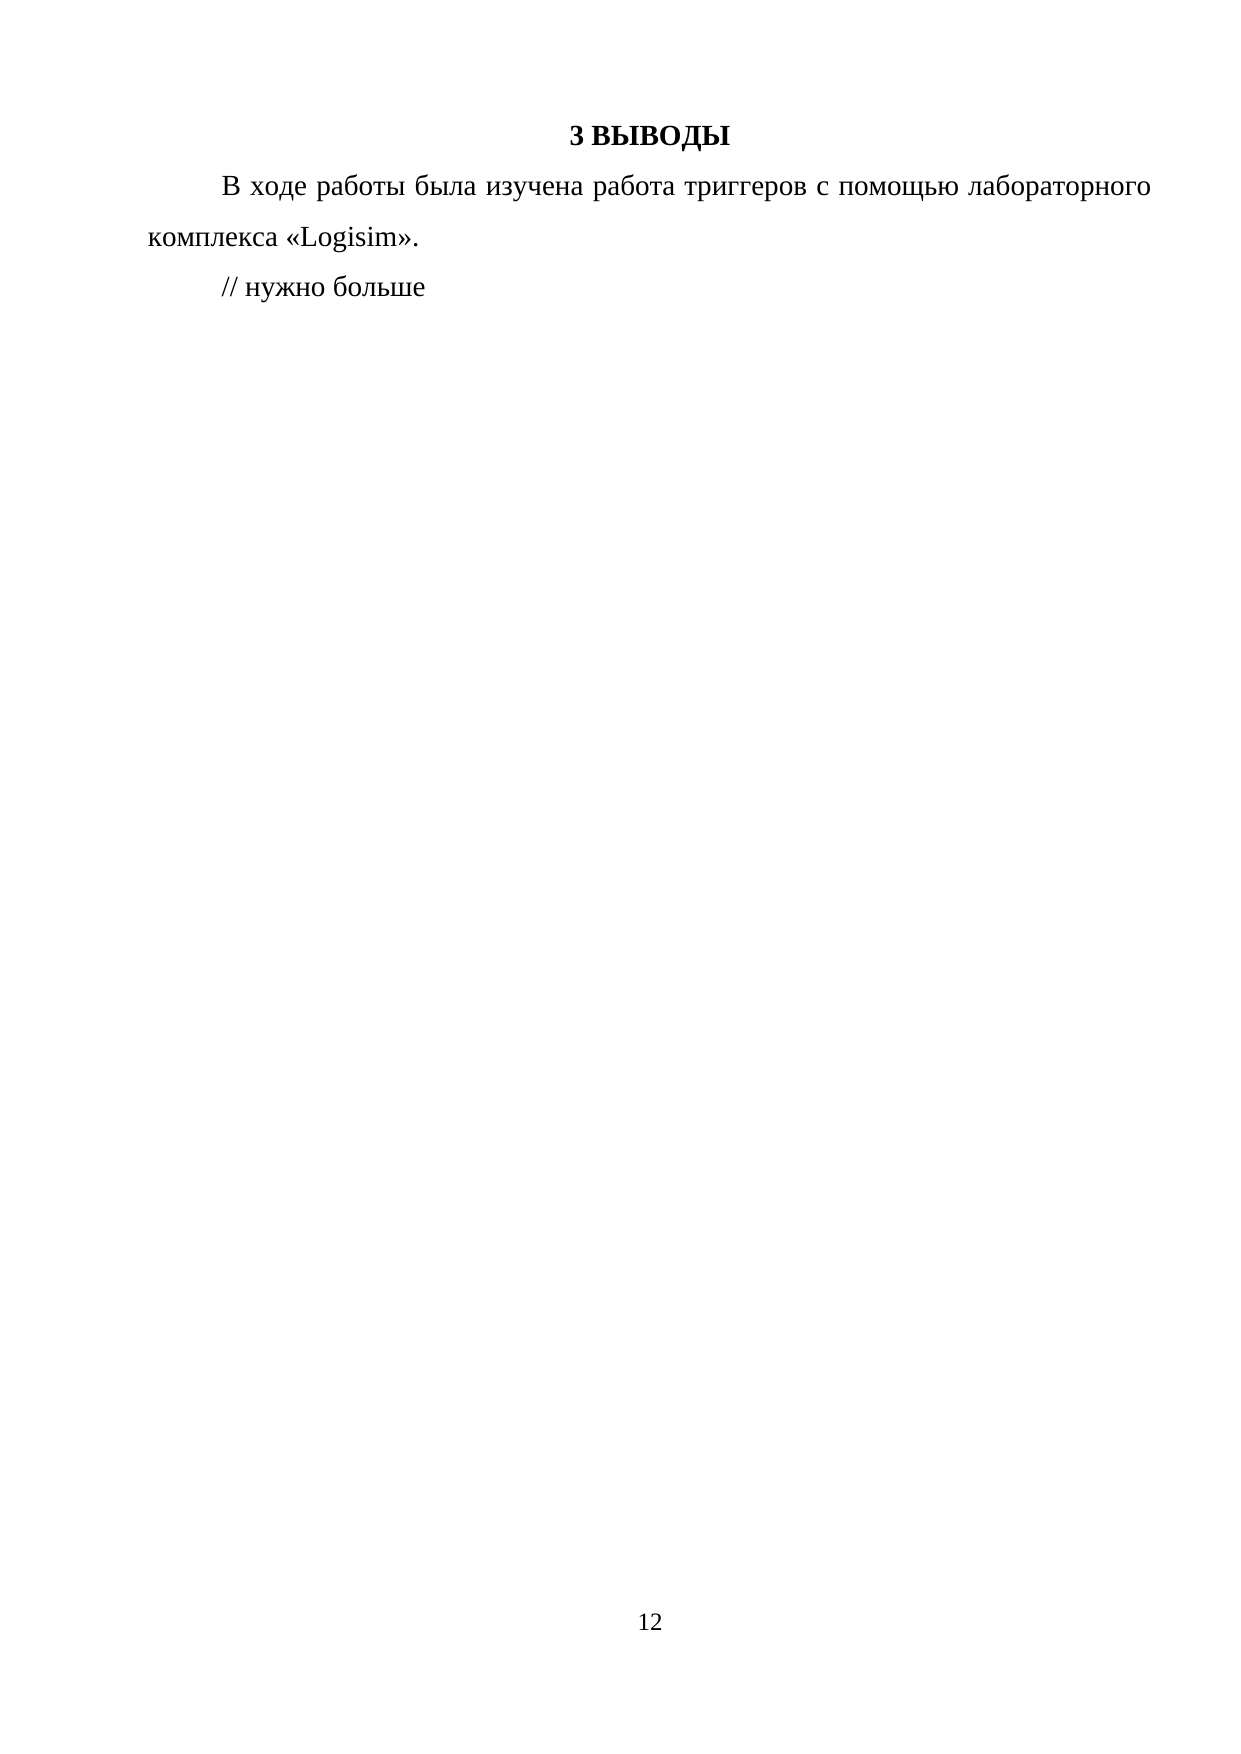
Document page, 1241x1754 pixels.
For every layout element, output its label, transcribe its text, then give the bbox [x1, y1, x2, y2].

text В ходе работы была изучена работа триггеров с помощью лабораторного комплекса «Logisim». [148, 168, 1152, 252]
text // нужно больше [148, 269, 1152, 303]
text 3 ВЫВОДЫ [148, 118, 1152, 152]
